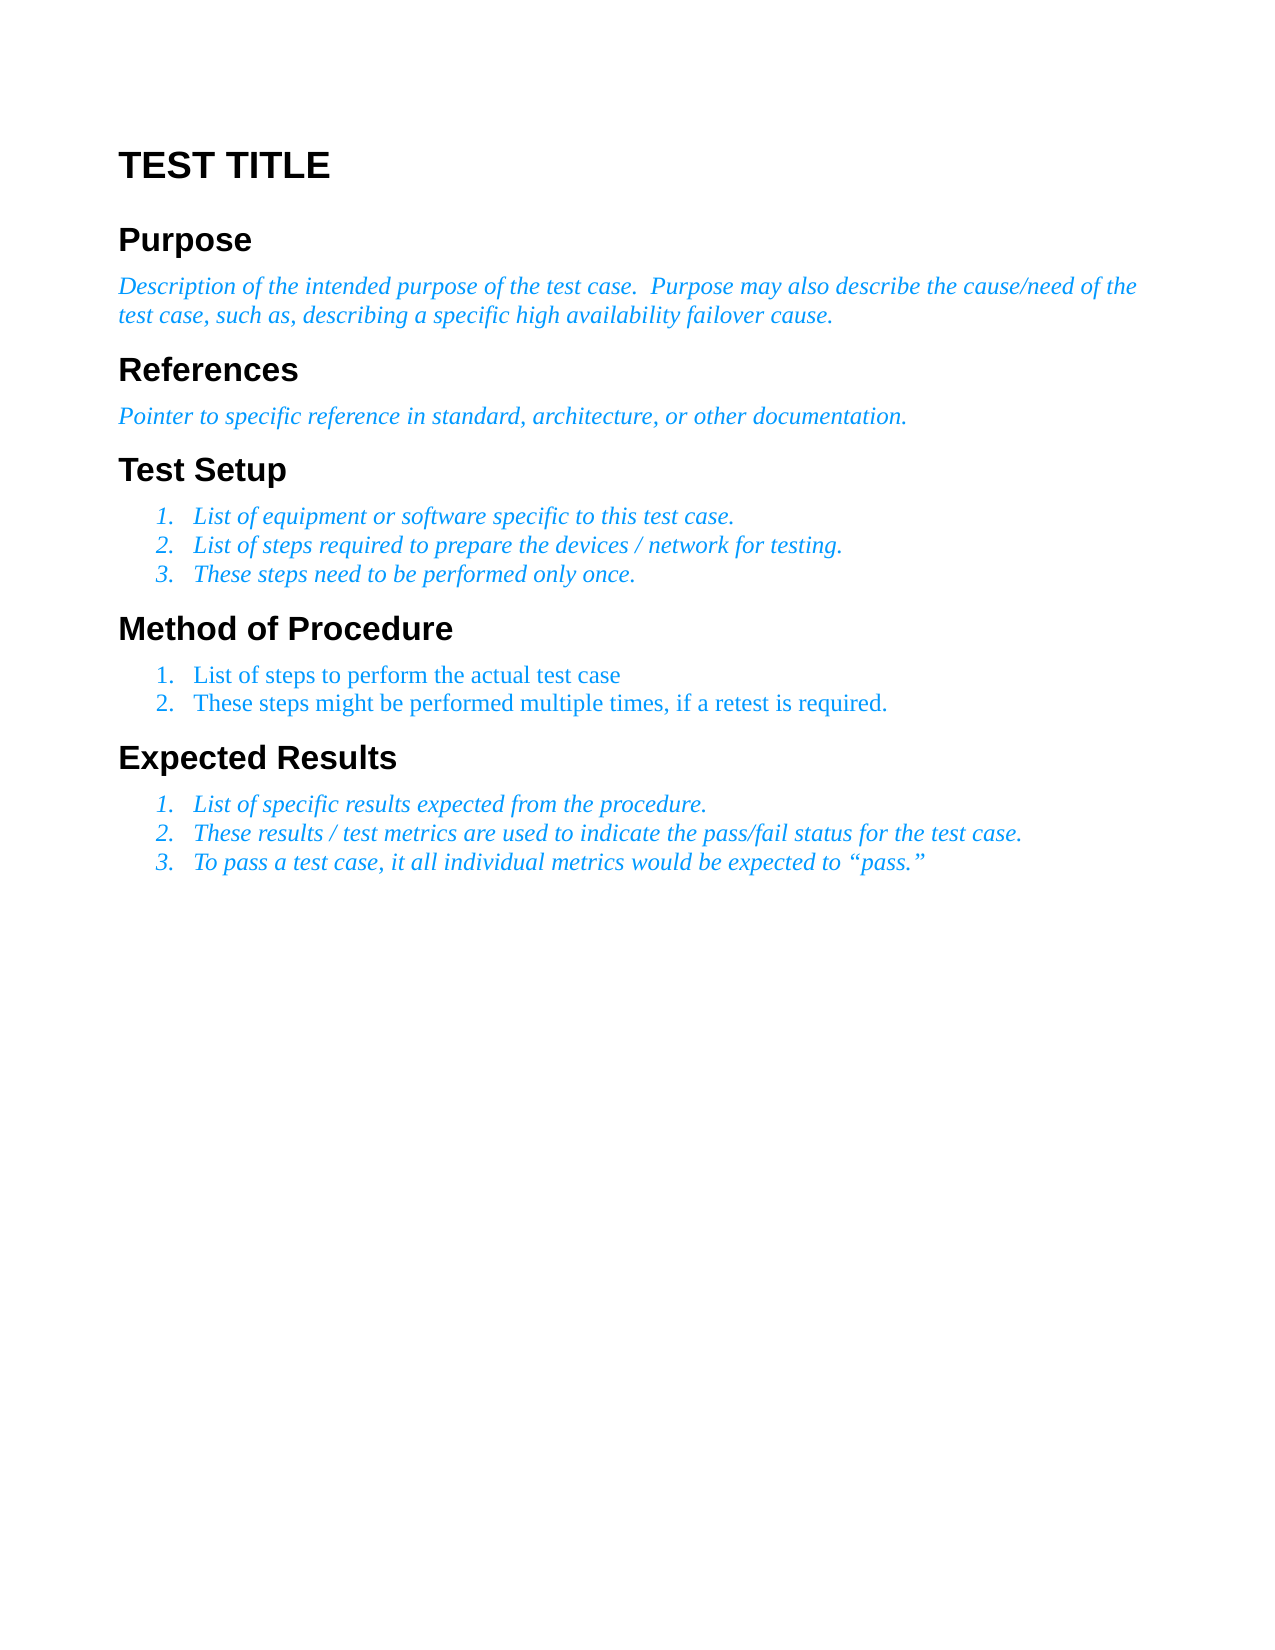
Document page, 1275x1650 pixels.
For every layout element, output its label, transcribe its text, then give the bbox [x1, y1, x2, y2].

list These steps need to be performed only once. [156, 559, 1157, 588]
subtitle References [118, 349, 1157, 388]
text Description of the intended purpose of the test case. Purpose may also describe the cause/need of the test case, such as, describing a specific high availability failover cause. [118, 271, 1157, 329]
text Pointer to specific reference in standard, architecture, or other documentation. [118, 401, 1157, 429]
list These steps might be performed multiple times, if a retest is required. [156, 688, 1157, 717]
list To pass a test case, it all individual metrics would be expected to “pass.” [156, 847, 1157, 875]
subtitle Purpose [118, 220, 1157, 259]
list List of equipment or software specific to this test case. [156, 501, 1157, 530]
list List of specific results expected from the procedure. [156, 789, 1157, 818]
subtitle TEST TITLE [118, 143, 1157, 187]
subtitle Method of Procedure [118, 608, 1157, 647]
list List of steps required to prepare the devices / network for testing. [156, 530, 1157, 559]
subtitle Test Setup [118, 450, 1157, 489]
list List of steps to perform the actual test case [156, 660, 1157, 688]
list These results / test metrics are used to indicate the pass/fail status for the test case. [156, 818, 1157, 847]
subtitle Expected Results [118, 738, 1157, 777]
